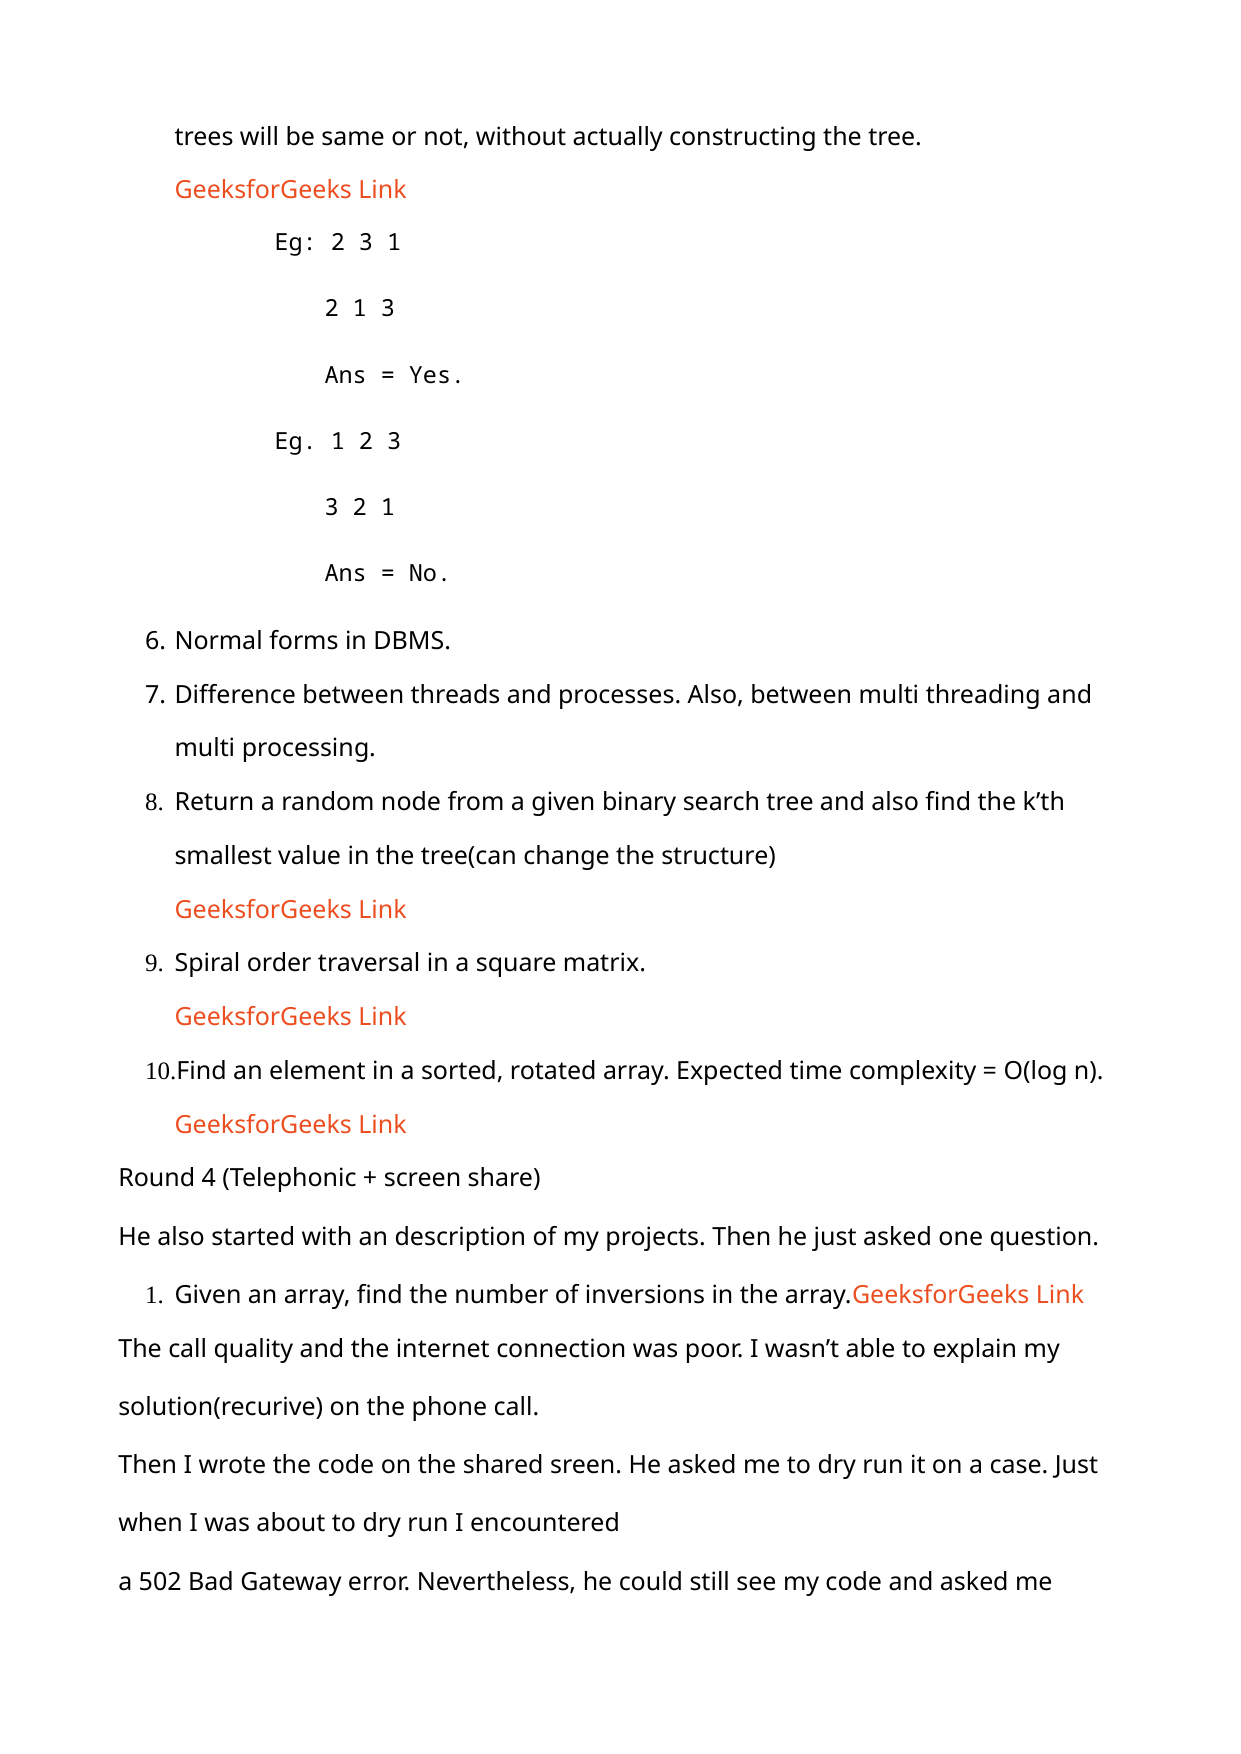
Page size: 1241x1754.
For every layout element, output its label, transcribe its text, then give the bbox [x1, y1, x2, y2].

list trees will be same or not, without actually constructing the tree. GeeksforGeeks Link [174, 118, 1122, 206]
list Return a random node from a given binary search tree and also find the k’th smallest value in the tree(can change the structure) GeeksforGeeks Link [174, 784, 1122, 925]
list Find an element in a sorted, rotated array. Expected time complexity = O(log n). GeeksforGeeks Link [174, 1052, 1122, 1140]
list Ans = No. [174, 556, 1122, 588]
list Eg. 1 2 3 [174, 424, 1122, 456]
list Given an array, find the number of inversions in the array.GeeksforGeeks Link [174, 1276, 1122, 1311]
list 2 1 3 [174, 292, 1122, 324]
list Normal forms in DBMS. [174, 622, 1122, 657]
text The call quality and the internet connection was poor. I wasn’t able to explain my solution(recurive) on the phone call. Then I wrote the code on the shared sreen. He asked me to dry run it on a case. Just when I was about to dry run I encountered a 502 Bad Gateway error. Nevertheless, he could still see my code and asked me [118, 1330, 1122, 1597]
list Spiral order traversal in a square matrix. GeeksforGeeks Link [174, 945, 1122, 1033]
list Ans = Yes. [174, 358, 1122, 390]
list Difference between threads and processes. Also, between multi threading and multi processing. [174, 676, 1122, 764]
list Eg: 2 3 1 [174, 226, 1122, 258]
text Round 4 (Telephonic + screen share) He also started with an description of my projects. Then he just asked one question. [118, 1160, 1122, 1252]
list 3 2 1 [174, 490, 1122, 522]
